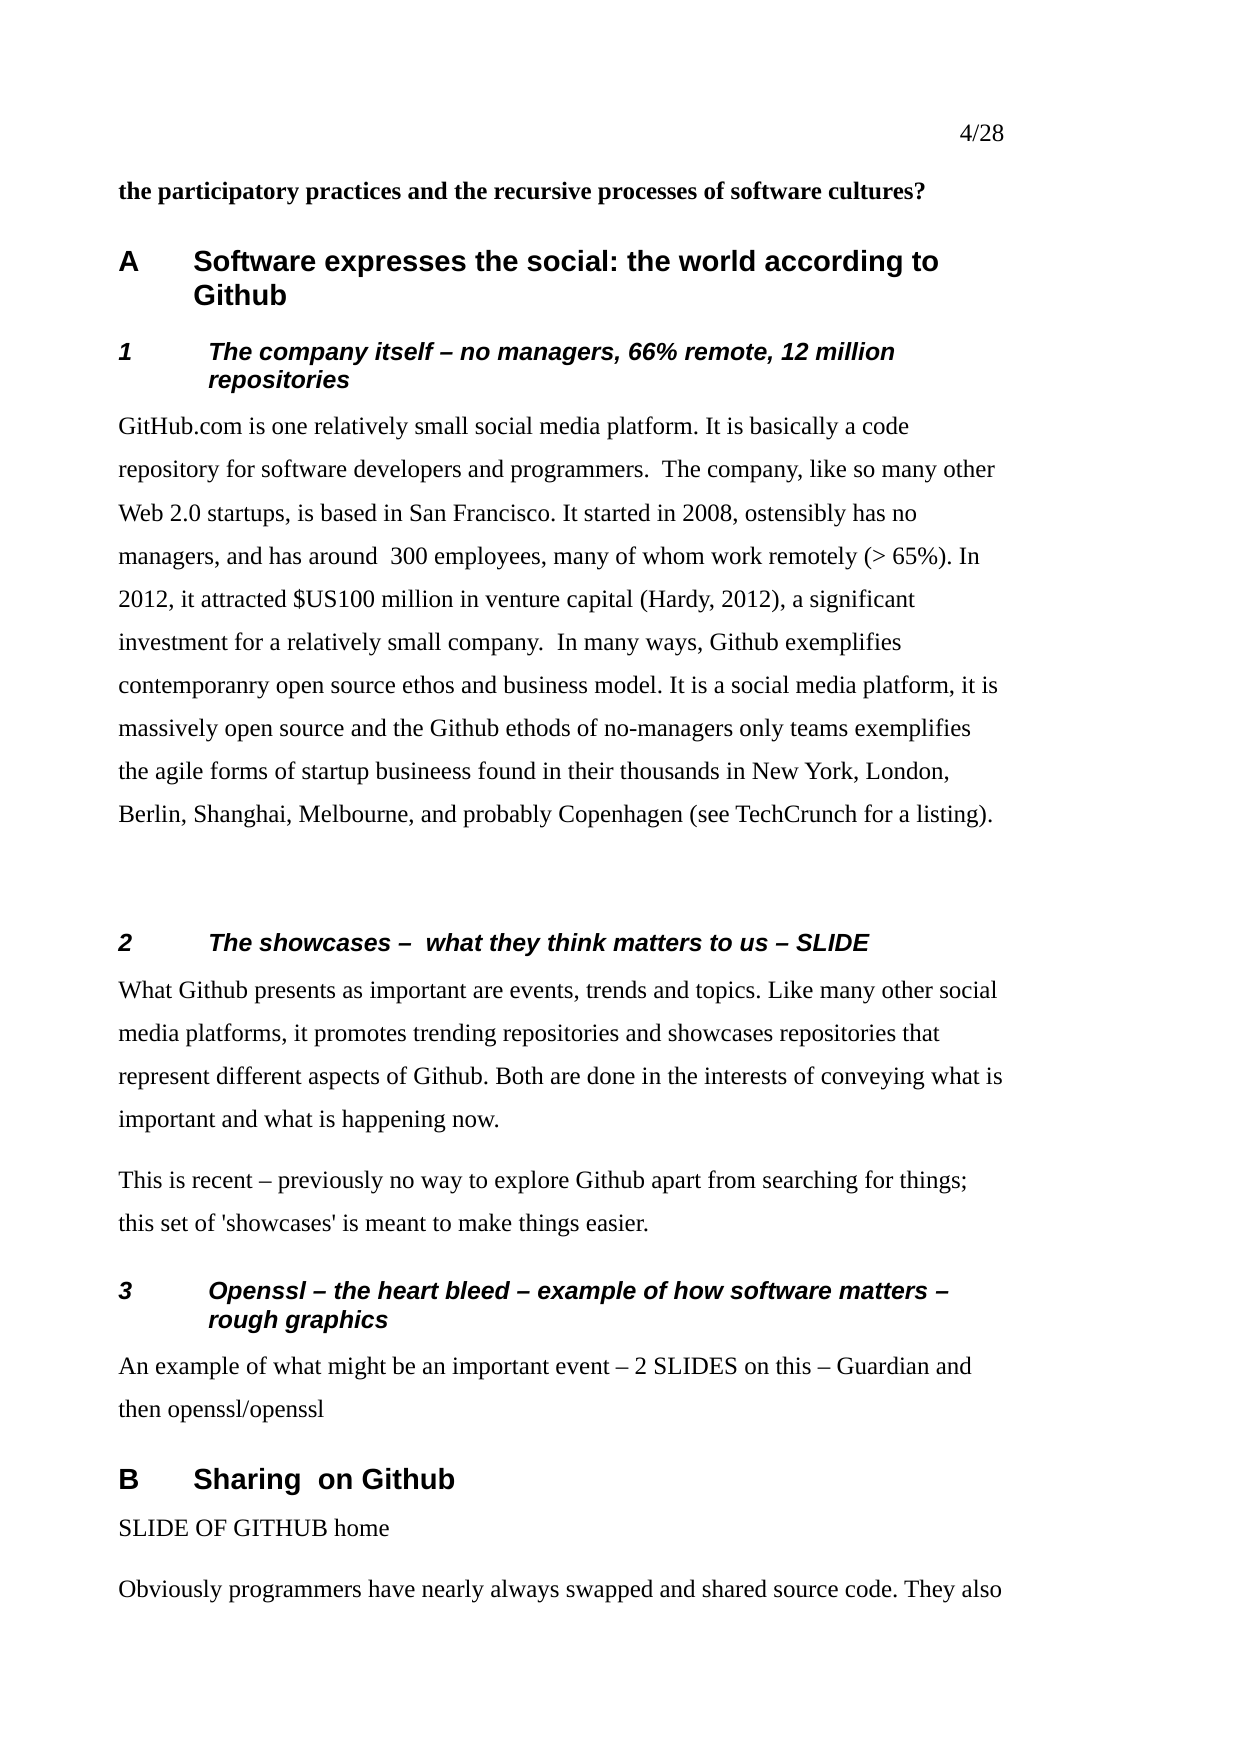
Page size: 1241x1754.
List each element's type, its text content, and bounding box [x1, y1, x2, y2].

subtitle Sharing on Github [118, 1462, 1004, 1496]
text This is recent – previously no way to explore Github apart from searching for things; this set of 'showcases' is meant to make things easier. [118, 1165, 1004, 1237]
text An example of what might be an important event – 2 SLIDES on this – Guardian and then openssl/openssl [118, 1351, 1004, 1423]
text the participatory practices and the recursive processes of software cultures? [118, 176, 1004, 205]
text What Github presents as important are events, trends and topics. Like many other social media platforms, it promotes trending repositories and showcases repositories that represent different aspects of Github. Both are done in the interests of conveying what is important and what is happening now. [118, 975, 1004, 1133]
subtitle Software expresses the social: the world according to Github [118, 244, 1004, 312]
text GitHub.com is one relatively small social media platform. It is basically a code repository for software developers and programmers. The company, like so many other Web 2.0 startups, is based in San Francisco. It started in 2008, ostensibly has no managers, and has around 300 employees, many of whom work remotely (> 65%). In 2012, it attracted $US100 million in venture capital (Hardy, 2012), a significant investment for a relatively small company. In many ways, Github exemplifies contemporanry open source ethos and business model. It is a social media platform, it is massively open source and the Github ethods of no-managers only teams exemplifies the agile forms of startup busineess found in their thousands in New York, London, Berlin, Shanghai, Melbourne, and probably Copenhagen (see TechCrunch for a listing). [118, 411, 1004, 828]
text SLIDE OF GITHUB home [118, 1513, 1004, 1542]
text Obviously programmers have nearly always swapped and shared source code. They also [118, 1574, 1004, 1603]
subtitle Openssl – the heart bleed – example of how software matters – rough graphics [118, 1276, 1004, 1333]
subtitle The showcases – what they think matters to us – SLIDE [118, 928, 1004, 957]
subtitle The company itself – no managers, 66% remote, 12 million repositories [118, 337, 1004, 394]
